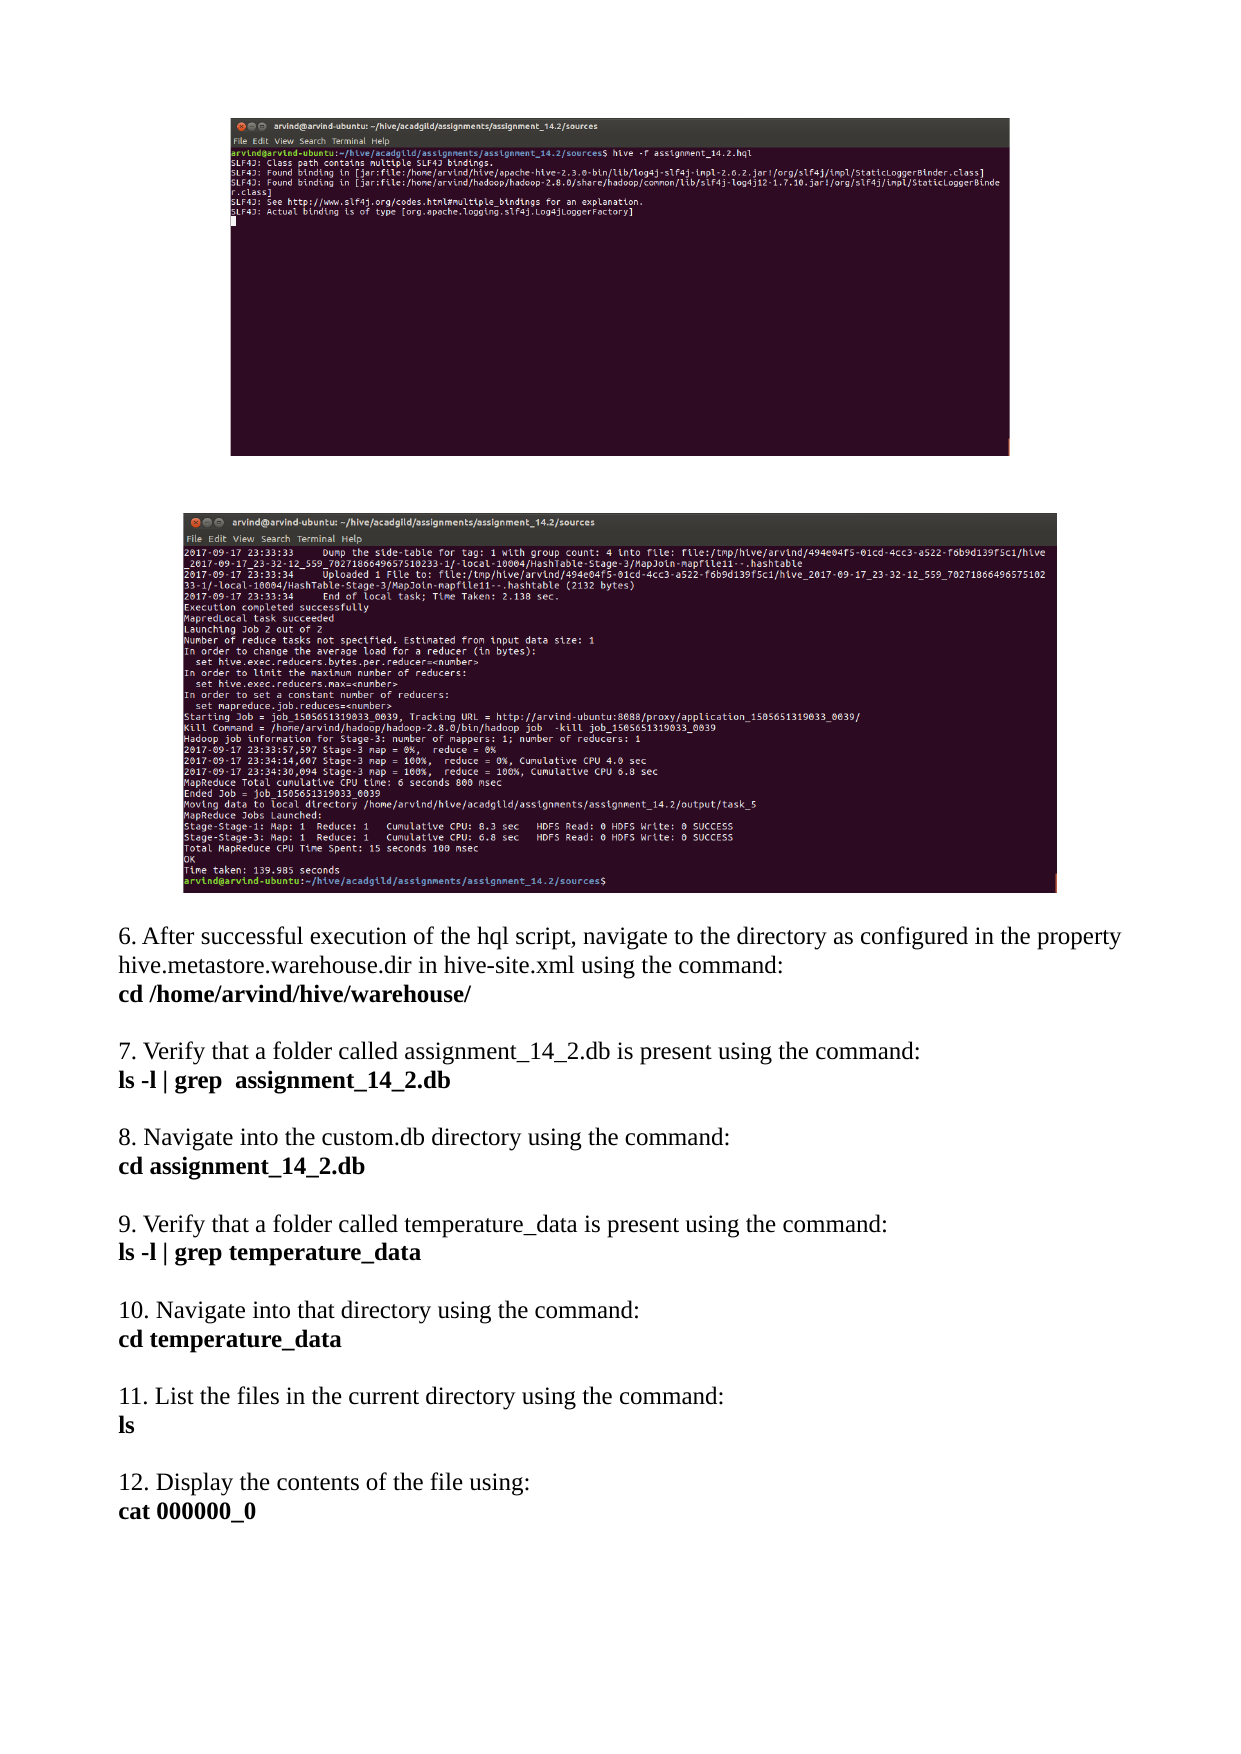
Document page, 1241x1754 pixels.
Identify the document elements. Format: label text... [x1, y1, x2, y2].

text 7. Verify that a folder called assignment_14_2.db is present using the command: [118, 1036, 1122, 1065]
text cd /home/arvind/hive/warehouse/ [118, 979, 1122, 1007]
picture [183, 513, 1057, 893]
text ls -l | grep assignment_14_2.db [118, 1065, 1122, 1094]
text 9. Verify that a folder called temperature_data is present using the command: [118, 1209, 1122, 1237]
text ls [118, 1410, 1122, 1439]
text 10. Navigate into that directory using the command: [118, 1295, 1122, 1324]
text 11. List the files in the current directory using the command: [118, 1381, 1122, 1410]
text cat 000000_0 [118, 1496, 1122, 1525]
text 12. Display the contents of the file using: [118, 1467, 1122, 1496]
text 8. Navigate into the custom.db directory using the command: [118, 1122, 1122, 1151]
text 6. After successful execution of the hql script, navigate to the directory as configured in the property hive.metastore.warehouse.dir in hive-site.xml using the command: [118, 921, 1122, 979]
text cd assignment_14_2.db [118, 1151, 1122, 1180]
text ls -l | grep temperature_data [118, 1237, 1122, 1266]
text cd temperature_data [118, 1324, 1122, 1352]
picture [230, 118, 1010, 456]
